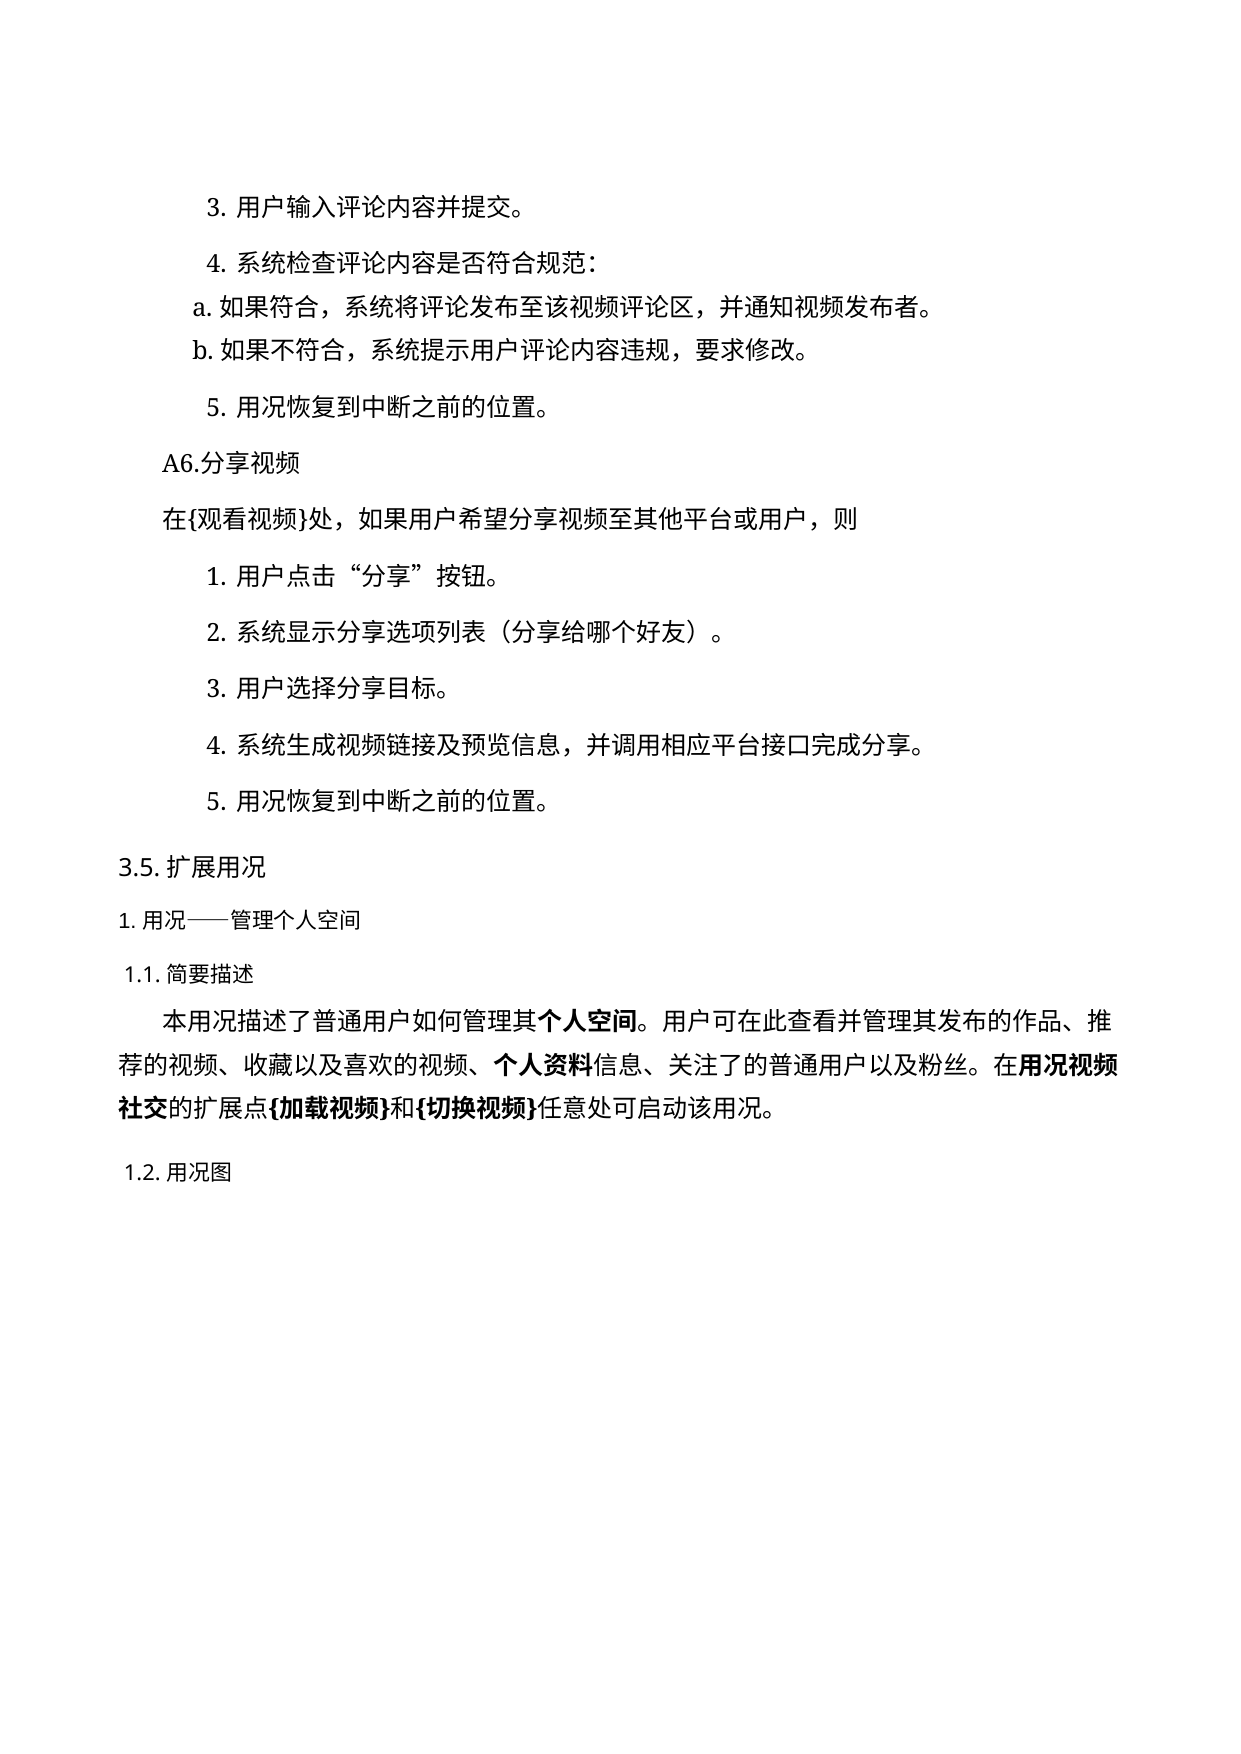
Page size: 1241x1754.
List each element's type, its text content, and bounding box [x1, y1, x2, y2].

list 用户输入评论内容并提交。 [162, 188, 1122, 224]
subtitle 简要描述 [118, 957, 1122, 989]
list 系统生成视频链接及预览信息，并调用相应平台接口完成分享。 [162, 725, 1122, 762]
subtitle 用况——管理个人空间 [118, 903, 1122, 935]
subtitle 用况图 [118, 1155, 1122, 1187]
list 用户选择分享目标。 [162, 669, 1122, 705]
text 在{观看视频}处，如果用户希望分享视频至其他平台或用户，则 [118, 500, 1122, 536]
text 本用况描述了普通用户如何管理其个人空间。用户可在此查看并管理其发布的作品、推荐的视频、收藏以及喜欢的视频、个人资料信息、关注了的普通用户以及粉丝。在用况视频社交的扩展点{加载视频}和{切换视频}任意处可启动该用况。 [118, 1002, 1122, 1125]
subtitle 扩展用况 [118, 848, 1122, 884]
list 用户点击“分享”按钮。 [162, 556, 1122, 592]
list 系统显示分享选项列表（分享给哪个好友）。 [162, 613, 1122, 649]
list 用况恢复到中断之前的位置。 [162, 782, 1122, 818]
list 用况恢复到中断之前的位置。 [162, 387, 1122, 423]
list 系统检查评论内容是否符合规范： a. 如果符合，系统将评论发布至该视频评论区，并通知视频发布者。 b. 如果不符合，系统提示用户评论内容违规，要求修改。 [162, 244, 1122, 367]
text A6.分享视频 [118, 443, 1122, 480]
